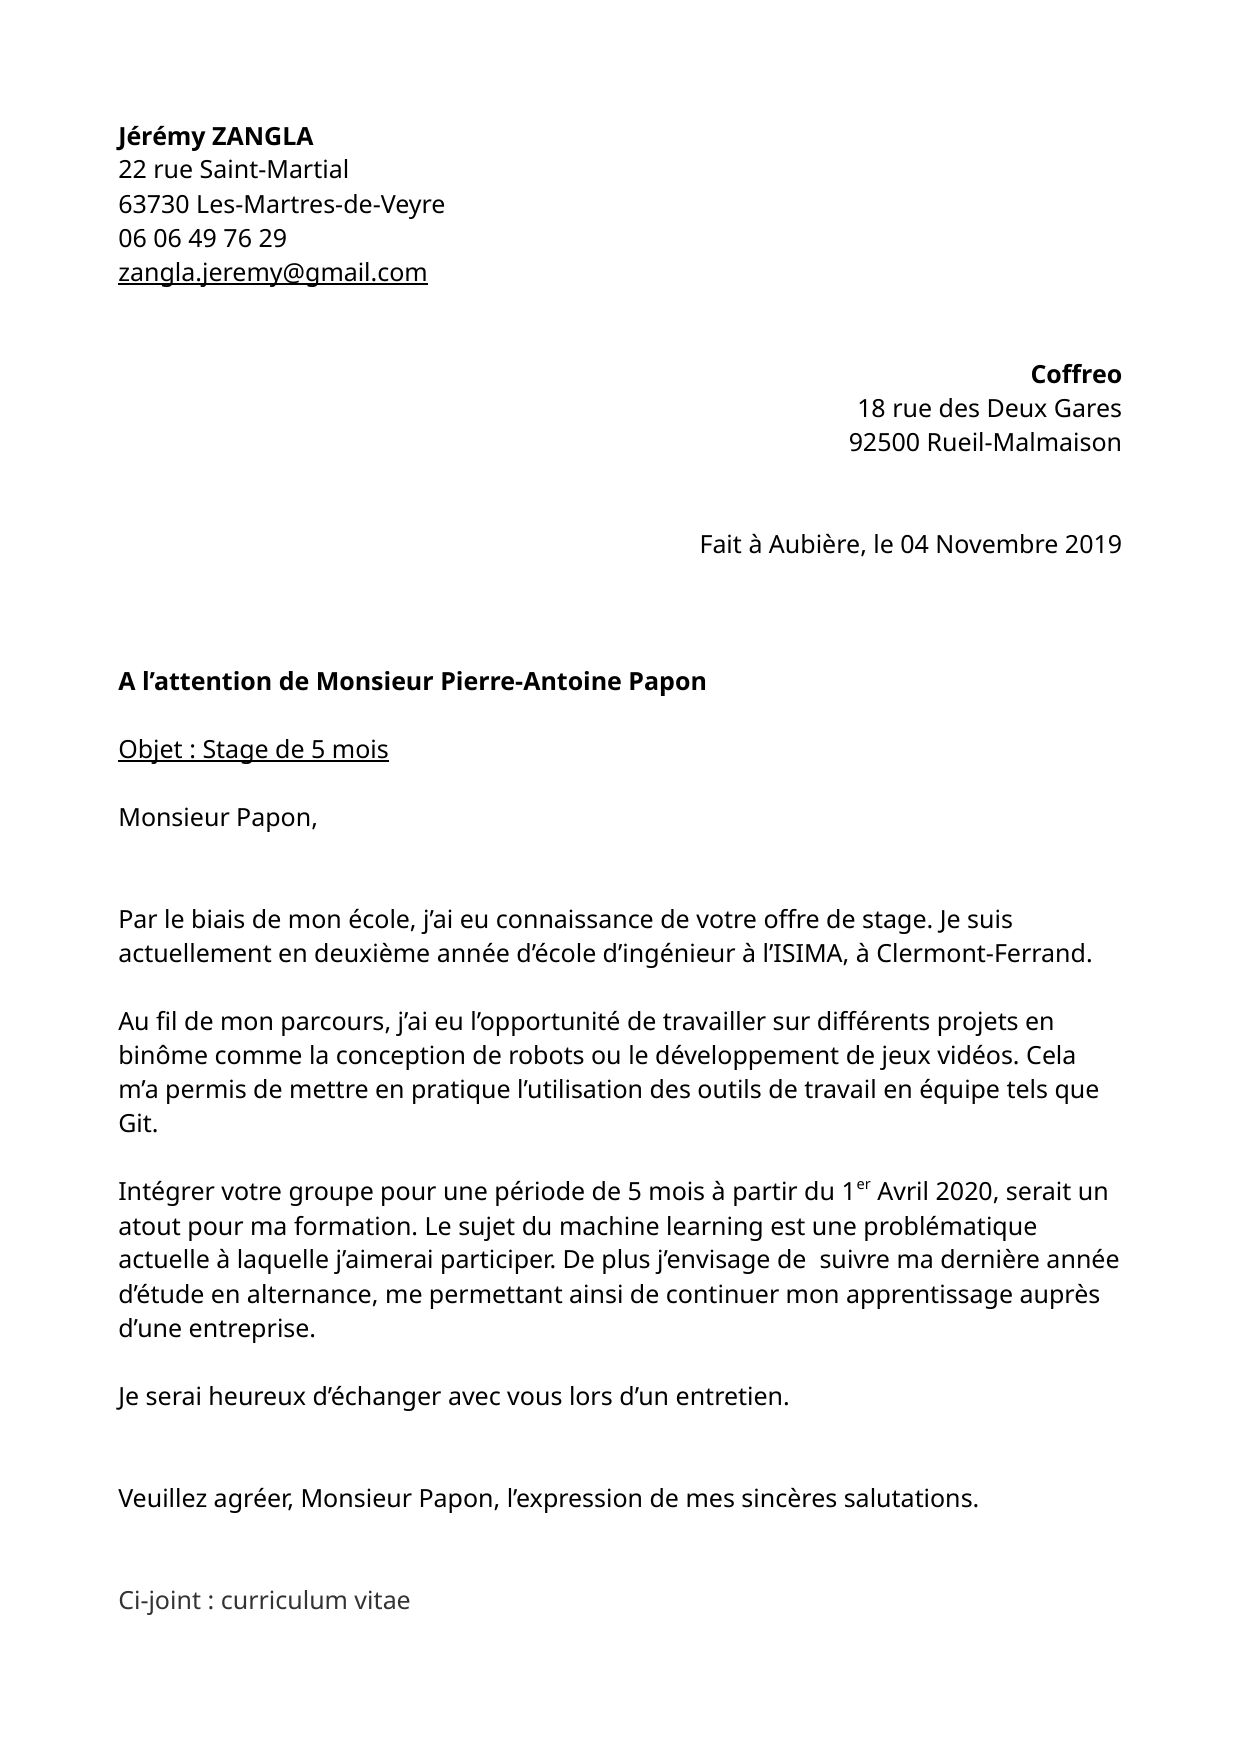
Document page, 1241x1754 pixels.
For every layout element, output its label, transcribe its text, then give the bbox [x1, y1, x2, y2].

text Intégrer votre groupe pour une période de 5 mois à partir du 1er Avril 2020, serait un atout pour ma formation. Le sujet du machine learning est une problématique actuelle à laquelle j’aimerai participer. De plus j’envisage de suivre ma dernière année d’étude en alternance, me permettant ainsi de continuer mon apprentissage auprès d’une entreprise. [118, 1174, 1122, 1344]
text Jérémy ZANGLA [118, 118, 1122, 152]
text Je serai heureux d’échanger avec vous lors d’un entretien. [118, 1378, 1122, 1412]
text Objet : Stage de 5 mois [118, 731, 1122, 765]
text 06 06 49 76 29 [118, 220, 1122, 254]
text 63730 Les-Martres-de-Veyre [118, 186, 1122, 220]
text zangla.jeremy@gmail.com [118, 254, 1122, 288]
text Monsieur Papon, [118, 799, 1122, 833]
text 92500 Rueil-Malmaison [118, 425, 1122, 459]
text 22 rue Saint-Martial [118, 152, 1122, 186]
text A l’attention de Monsieur Pierre-Antoine Papon [118, 663, 1122, 697]
text Au fil de mon parcours, j’ai eu l’opportunité de travailler sur différents projets en binôme comme la conception de robots ou le développement de jeux vidéos. Cela m’a permis de mettre en pratique l’utilisation des outils de travail en équipe tels que Git. [118, 1004, 1122, 1140]
text Fait à Aubière, le 04 Novembre 2019 [118, 527, 1122, 561]
text Veuillez agréer, Monsieur Papon, l’expression de mes sincères salutations. [118, 1447, 1122, 1515]
text Ci-joint : curriculum vitae [118, 1583, 1122, 1617]
text 18 rue des Deux Gares [118, 391, 1122, 425]
text Par le biais de mon école, j’ai eu connaissance de votre offre de stage. Je suis actuellement en deuxième année d’école d’ingénieur à l’ISIMA, à Clermont-Ferrand. [118, 902, 1122, 970]
text Coffreo [118, 357, 1122, 391]
